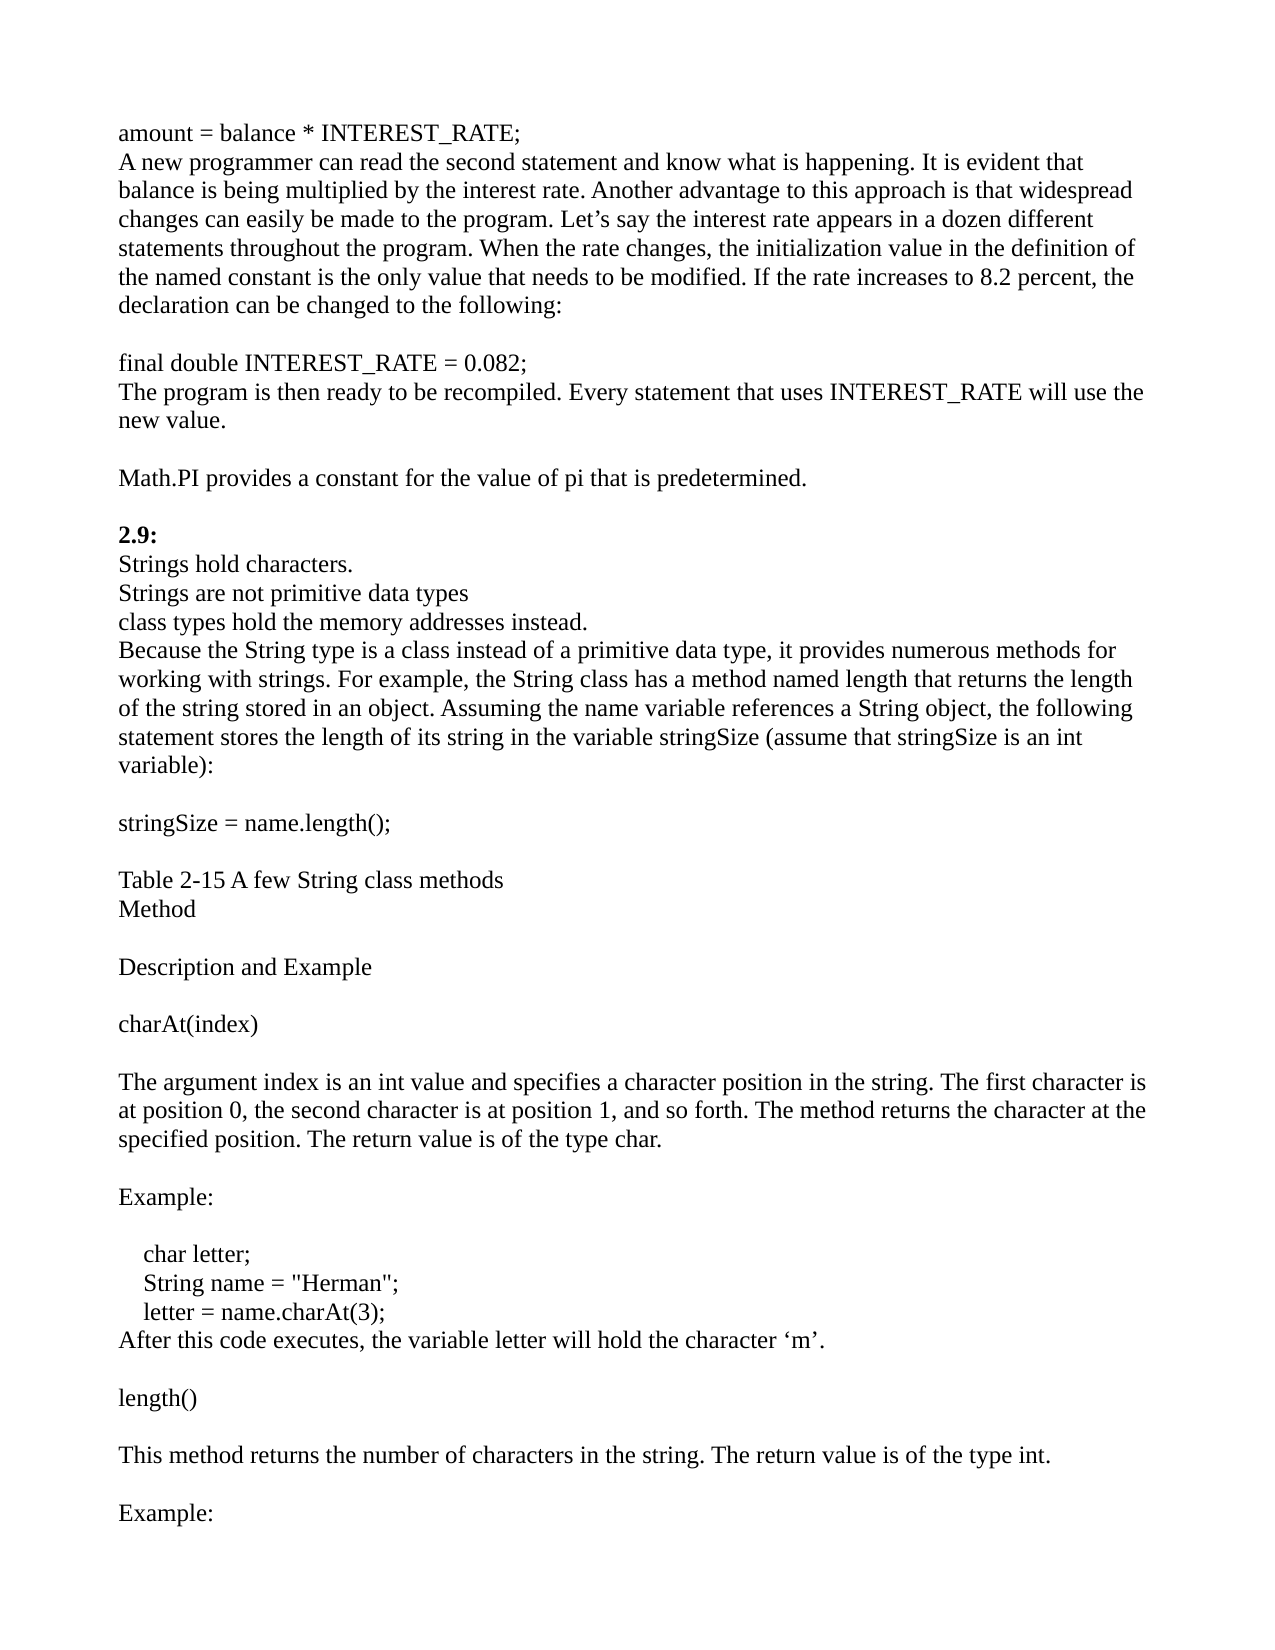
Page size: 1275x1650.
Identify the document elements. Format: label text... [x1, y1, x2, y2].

text Table 2-15 A few String class methods [118, 866, 1157, 894]
text Description and Example [118, 952, 1157, 981]
text char letter; [118, 1239, 1157, 1268]
text length() [118, 1383, 1157, 1412]
text final double INTEREST_RATE = 0.082; [118, 348, 1157, 377]
text Method [118, 894, 1157, 923]
text Strings hold characters. [118, 549, 1157, 578]
text Math.PI provides a constant for the value of pi that is predetermined. [118, 463, 1157, 492]
text Because the String type is a class instead of a primitive data type, it provides numerous methods for working with strings. For example, the String class has a method named length that returns the length of the string stored in an object. Assuming the name variable references a String object, the following statement stores the length of its string in the variable stringSize (assume that stringSize is an int variable): [118, 636, 1157, 779]
text amount = balance * INTEREST_RATE; [118, 118, 1157, 147]
text stringSize = name.length(); [118, 808, 1157, 837]
text The argument index is an int value and specifies a character position in the string. The first character is at position 0, the second character is at position 1, and so forth. The method returns the character at the specified position. The return value is of the type char. [118, 1067, 1157, 1153]
text After this code executes, the variable letter will hold the character ‘m’. [118, 1326, 1157, 1354]
text A new programmer can read the second statement and know what is happening. It is evident that balance is being multiplied by the interest rate. Another advantage to this approach is that widespread changes can easily be made to the program. Let’s say the interest rate appears in a dozen different statements throughout the program. When the rate changes, the initialization value in the definition of the named constant is the only value that needs to be modified. If the rate increases to 8.2 percent, the declaration can be changed to the following: [118, 147, 1157, 319]
text The program is then ready to be recompiled. Every statement that uses INTEREST_RATE will use the new value. [118, 377, 1157, 434]
text charAt(index) [118, 1009, 1157, 1038]
text 2.9: [118, 521, 1157, 549]
text class types hold the memory addresses instead. [118, 607, 1157, 636]
text Example: [118, 1498, 1157, 1527]
text Example: [118, 1182, 1157, 1211]
text String name = "Herman"; [118, 1268, 1157, 1297]
text This method returns the number of characters in the string. The return value is of the type int. [118, 1441, 1157, 1469]
text Strings are not primitive data types [118, 578, 1157, 607]
text letter = name.charAt(3); [118, 1297, 1157, 1326]
